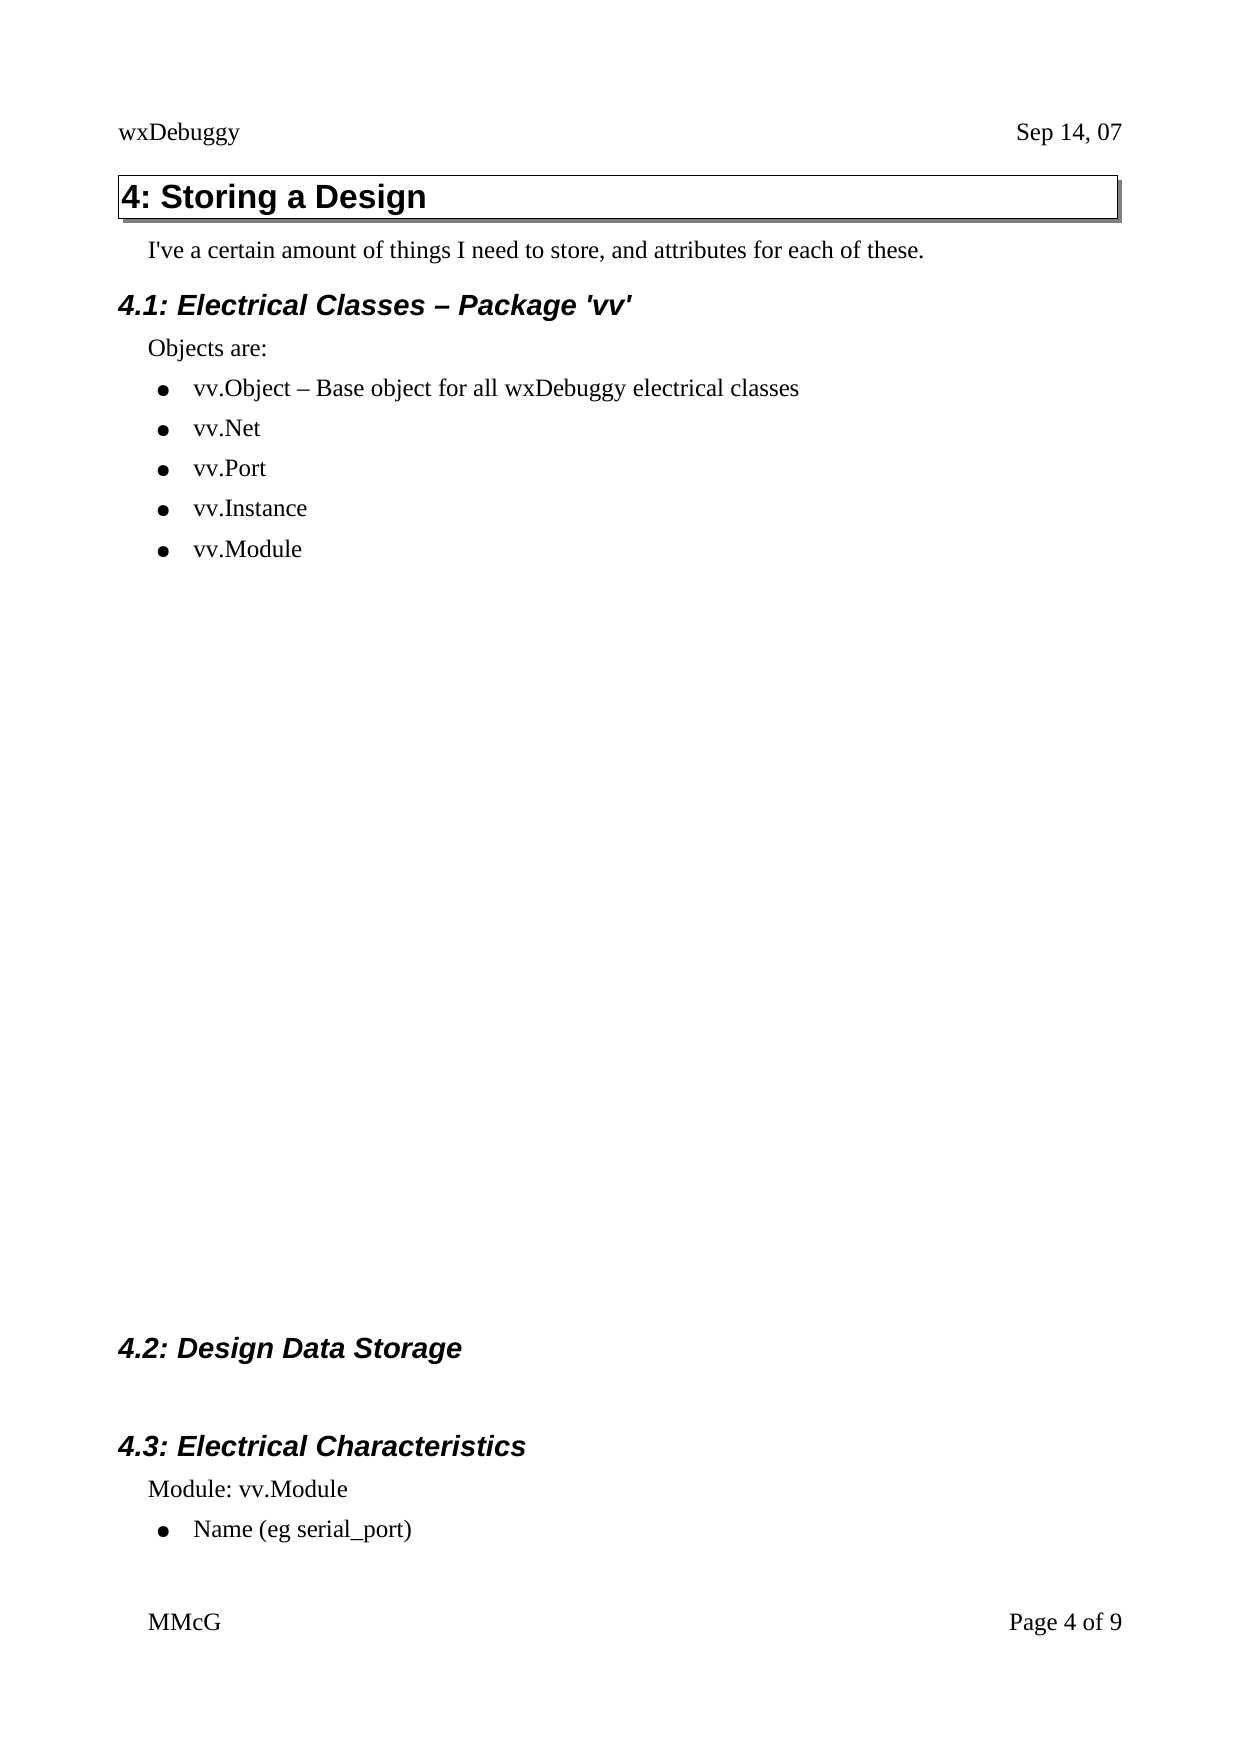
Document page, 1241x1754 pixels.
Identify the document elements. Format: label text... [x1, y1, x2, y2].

text Module: vv.Module [118, 1475, 1122, 1502]
text Objects are: [118, 334, 1122, 361]
list Name (eg serial_port) [156, 1515, 1122, 1543]
list vv.Net [156, 414, 1122, 442]
list vv.Module [156, 535, 1122, 562]
subtitle Design Data Storage [118, 1332, 1122, 1364]
list vv.Object – Base object for all wxDebuggy electrical classes [156, 374, 1122, 402]
list vv.Port [156, 454, 1122, 482]
subtitle Electrical Classes – Package 'vv' [118, 288, 1122, 321]
subtitle Storing a Design [119, 176, 1117, 218]
list vv.Instance [156, 494, 1122, 522]
text I've a certain amount of things I need to store, and attributes for each of these. [118, 236, 1122, 263]
subtitle Electrical Characteristics [118, 1429, 1122, 1462]
